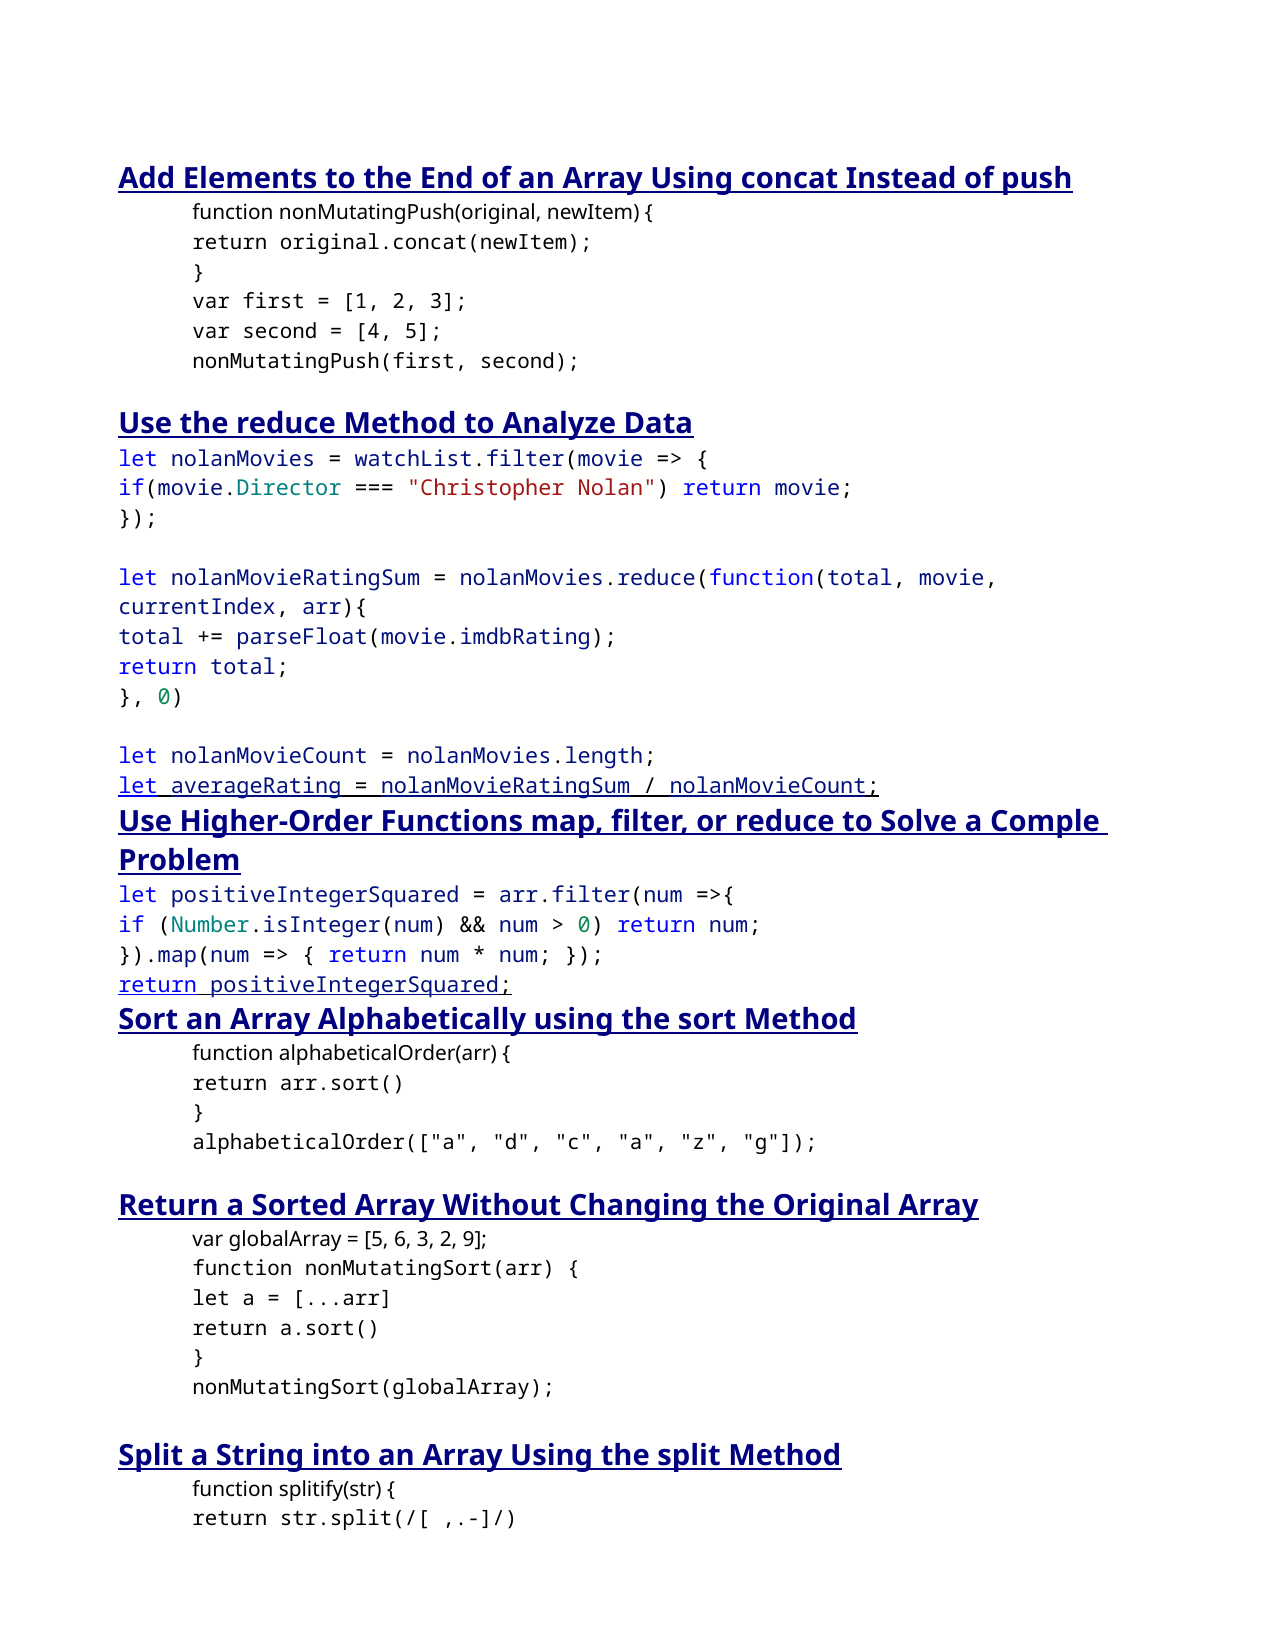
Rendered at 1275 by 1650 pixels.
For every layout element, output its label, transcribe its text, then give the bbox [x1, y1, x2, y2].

text return arr.sort() [118, 1066, 1157, 1096]
text let nolanMovieRatingSum = nolanMovies.reduce(function(total, movie, currentIndex, arr){ [118, 562, 1157, 621]
text nonMutatingSort(globalArray); [118, 1371, 1157, 1401]
text var second = [4, 5]; [118, 315, 1157, 345]
text let averageRating = nolanMovieRatingSum / nolanMovieCount; [118, 770, 1157, 800]
text var globalArray = [5, 6, 3, 2, 9]; [118, 1224, 1157, 1252]
text if(movie.Director === "Christopher Nolan") return movie; [118, 472, 1157, 502]
text return positiveIntegerSquared; [118, 968, 1157, 998]
text let nolanMovies = watchList.filter(movie => { [118, 442, 1157, 472]
text Use Higher-Order Functions map, filter, or reduce to Solve a Comple Problem [118, 800, 1157, 879]
text function alphabeticalOrder(arr) { [118, 1038, 1157, 1066]
text total += parseFloat(movie.imdbRating); [118, 621, 1157, 651]
text Add Elements to the End of an Array Using concat Instead of push [118, 158, 1157, 197]
text } [118, 1341, 1157, 1371]
text if (Number.isInteger(num) && num > 0) return num; [118, 909, 1157, 939]
text alphabeticalOrder(["a", "d", "c", "a", "z", "g"]); [118, 1126, 1157, 1156]
text }).map(num => { return num * num; }); [118, 939, 1157, 968]
text Use the reduce Method to Analyze Data [118, 403, 1157, 442]
text }, 0) [118, 681, 1157, 711]
text Return a Sorted Array Without Changing the Original Array [118, 1184, 1157, 1224]
text return original.concat(newItem); [118, 226, 1157, 256]
text } [118, 256, 1157, 285]
text let a = [...arr] [118, 1282, 1157, 1311]
text }); [118, 502, 1157, 532]
text var first = [1, 2, 3]; [118, 285, 1157, 315]
text return total; [118, 651, 1157, 681]
text } [118, 1096, 1157, 1126]
text let nolanMovieCount = nolanMovies.length; [118, 740, 1157, 770]
text return str.split(/[ ,.-]/) [118, 1502, 1157, 1532]
text function nonMutatingPush(original, newItem) { [118, 197, 1157, 226]
text let positiveIntegerSquared = arr.filter(num =>{ [118, 879, 1157, 909]
text nonMutatingPush(first, second); [118, 345, 1157, 374]
text function nonMutatingSort(arr) { [118, 1252, 1157, 1282]
text Split a String into an Array Using the split Method [118, 1434, 1157, 1474]
text Sort an Array Alphabetically using the sort Method [118, 998, 1157, 1038]
text return a.sort() [118, 1311, 1157, 1341]
text function splitify(str) { [118, 1474, 1157, 1502]
